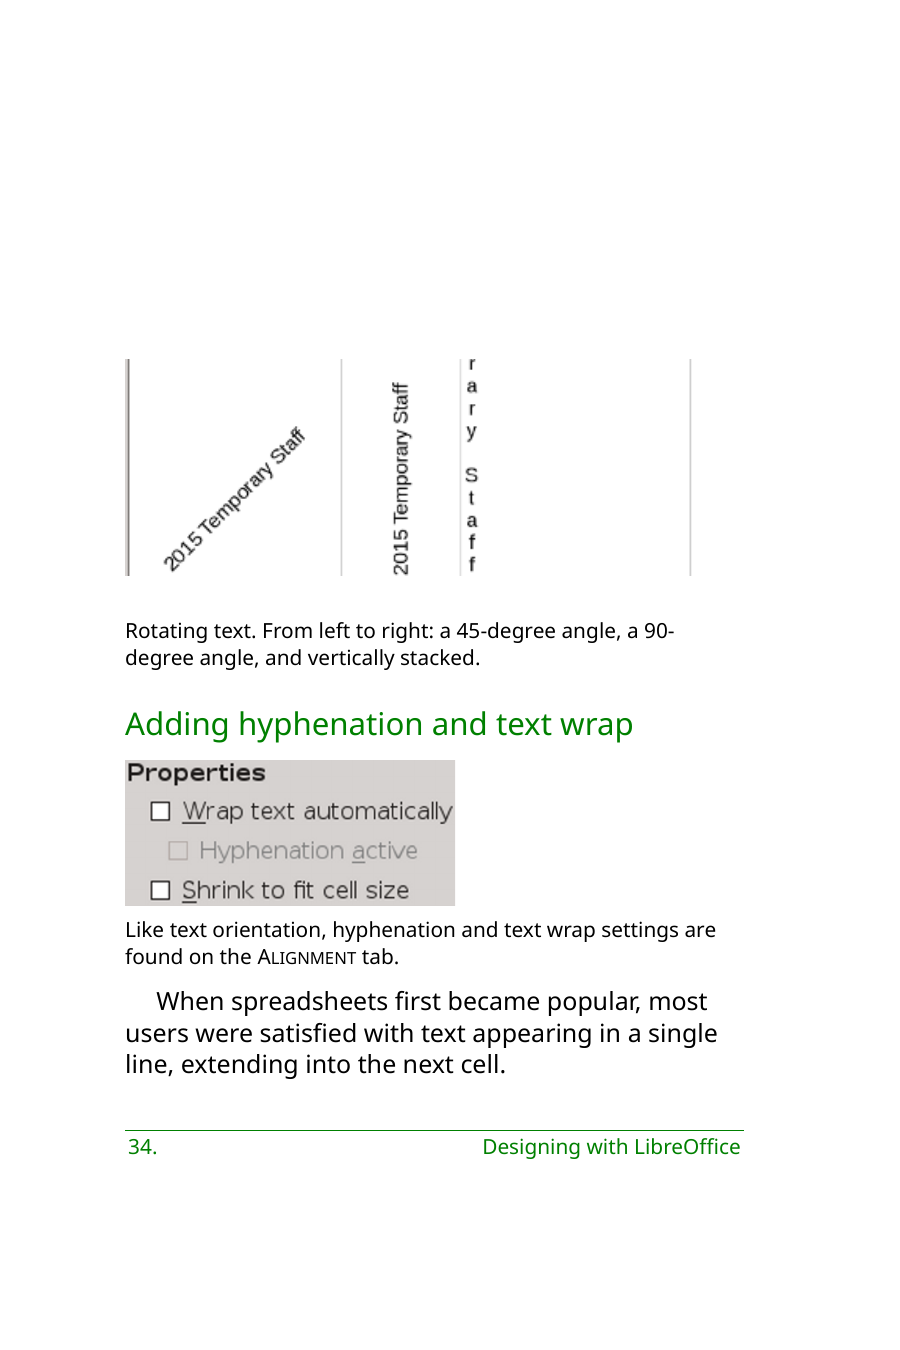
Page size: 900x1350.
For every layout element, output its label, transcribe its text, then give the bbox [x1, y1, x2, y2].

table_header [125, 329, 744, 609]
picture [125, 359, 693, 576]
text When spreadsheets first became popular, most users were satisfied with text appearing in a single line, extending into the next cell. [125, 986, 744, 1079]
table_cell Rotating text. From left to right: a 45-degree angle, a 90-degree angle, and vertically stacked. [125, 609, 744, 671]
subtitle Adding hyphenation and text wrap [125, 702, 744, 745]
table_header [125, 760, 744, 908]
picture [125, 760, 456, 906]
table_cell Like text orientation, hyphenation and text wrap settings are found on the Alignment tab. [125, 908, 744, 970]
